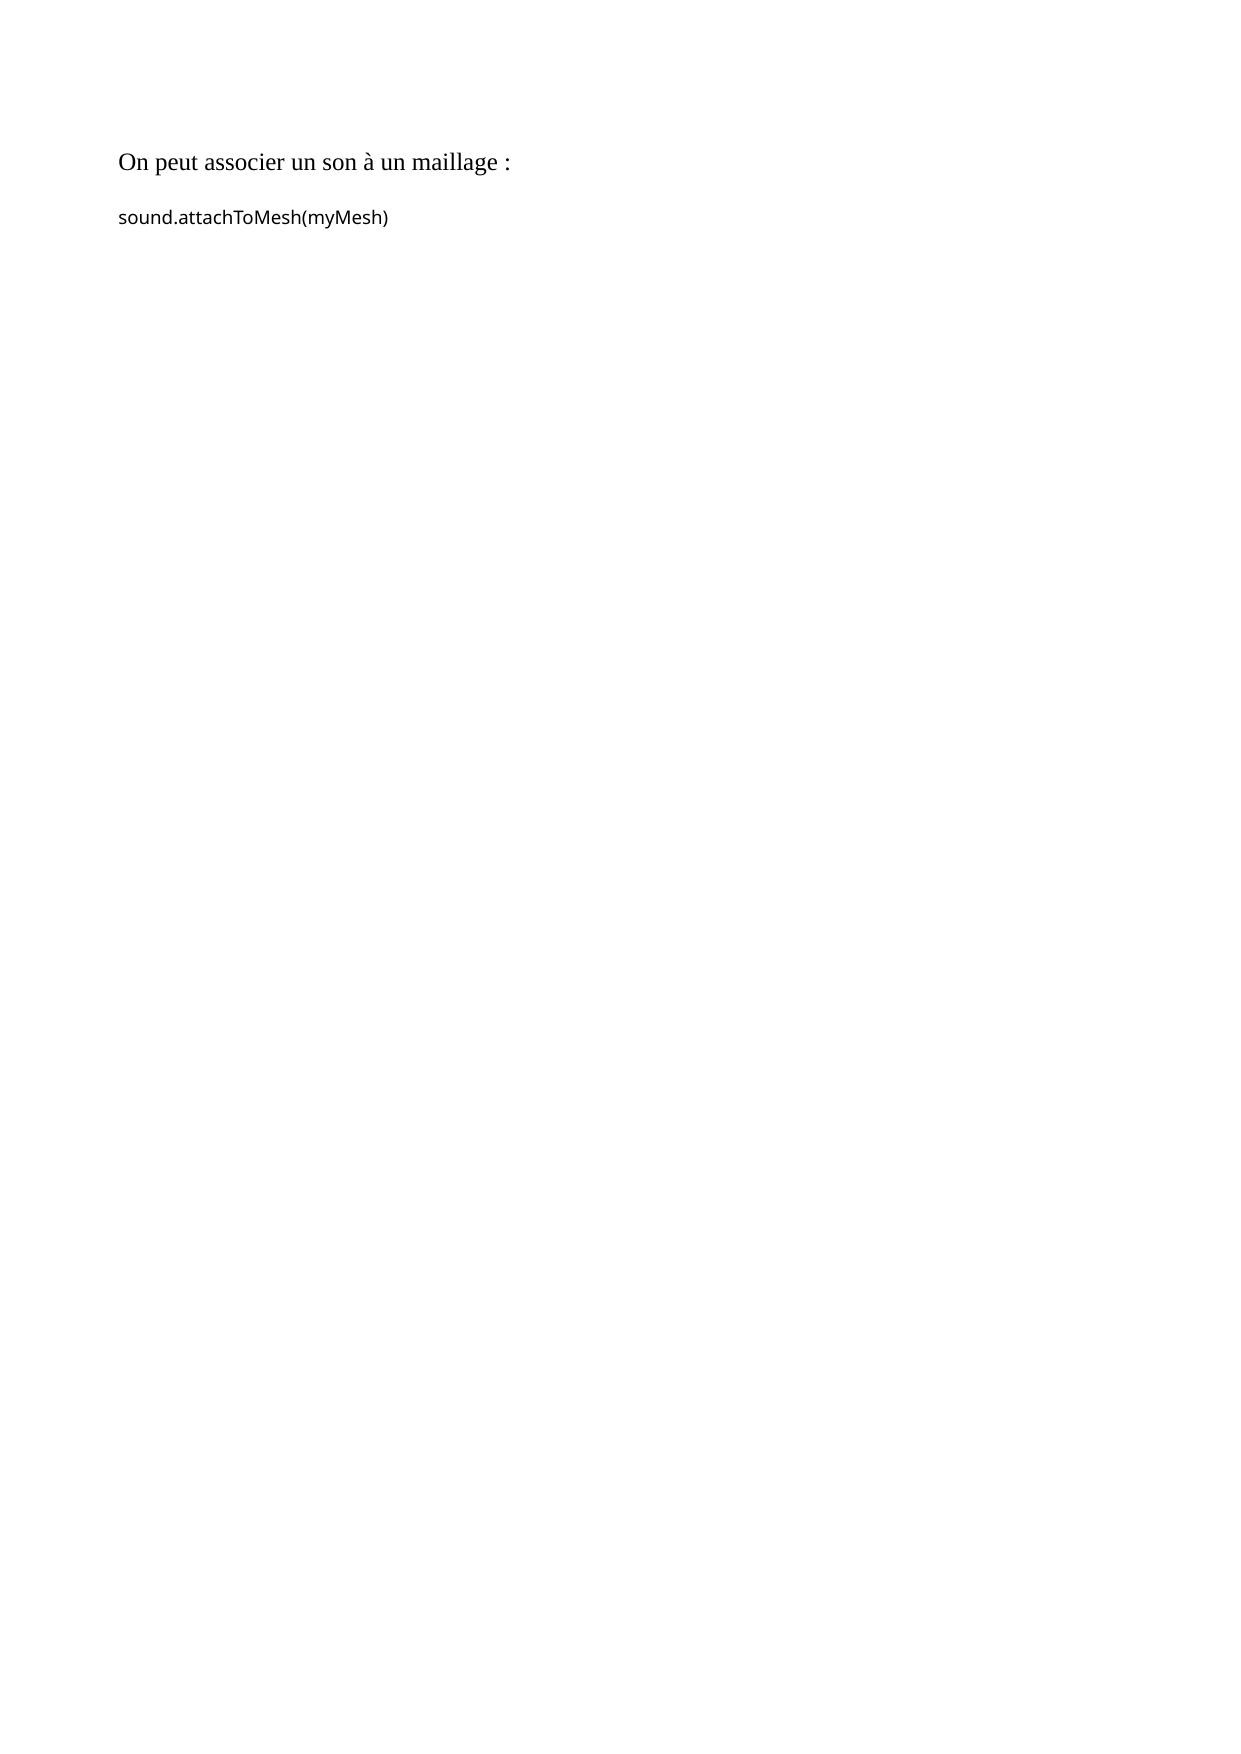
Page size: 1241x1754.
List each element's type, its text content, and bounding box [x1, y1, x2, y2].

text sound.attachToMesh(myMesh) [118, 204, 1122, 230]
text On peut associer un son à un maillage : [118, 147, 1122, 176]
